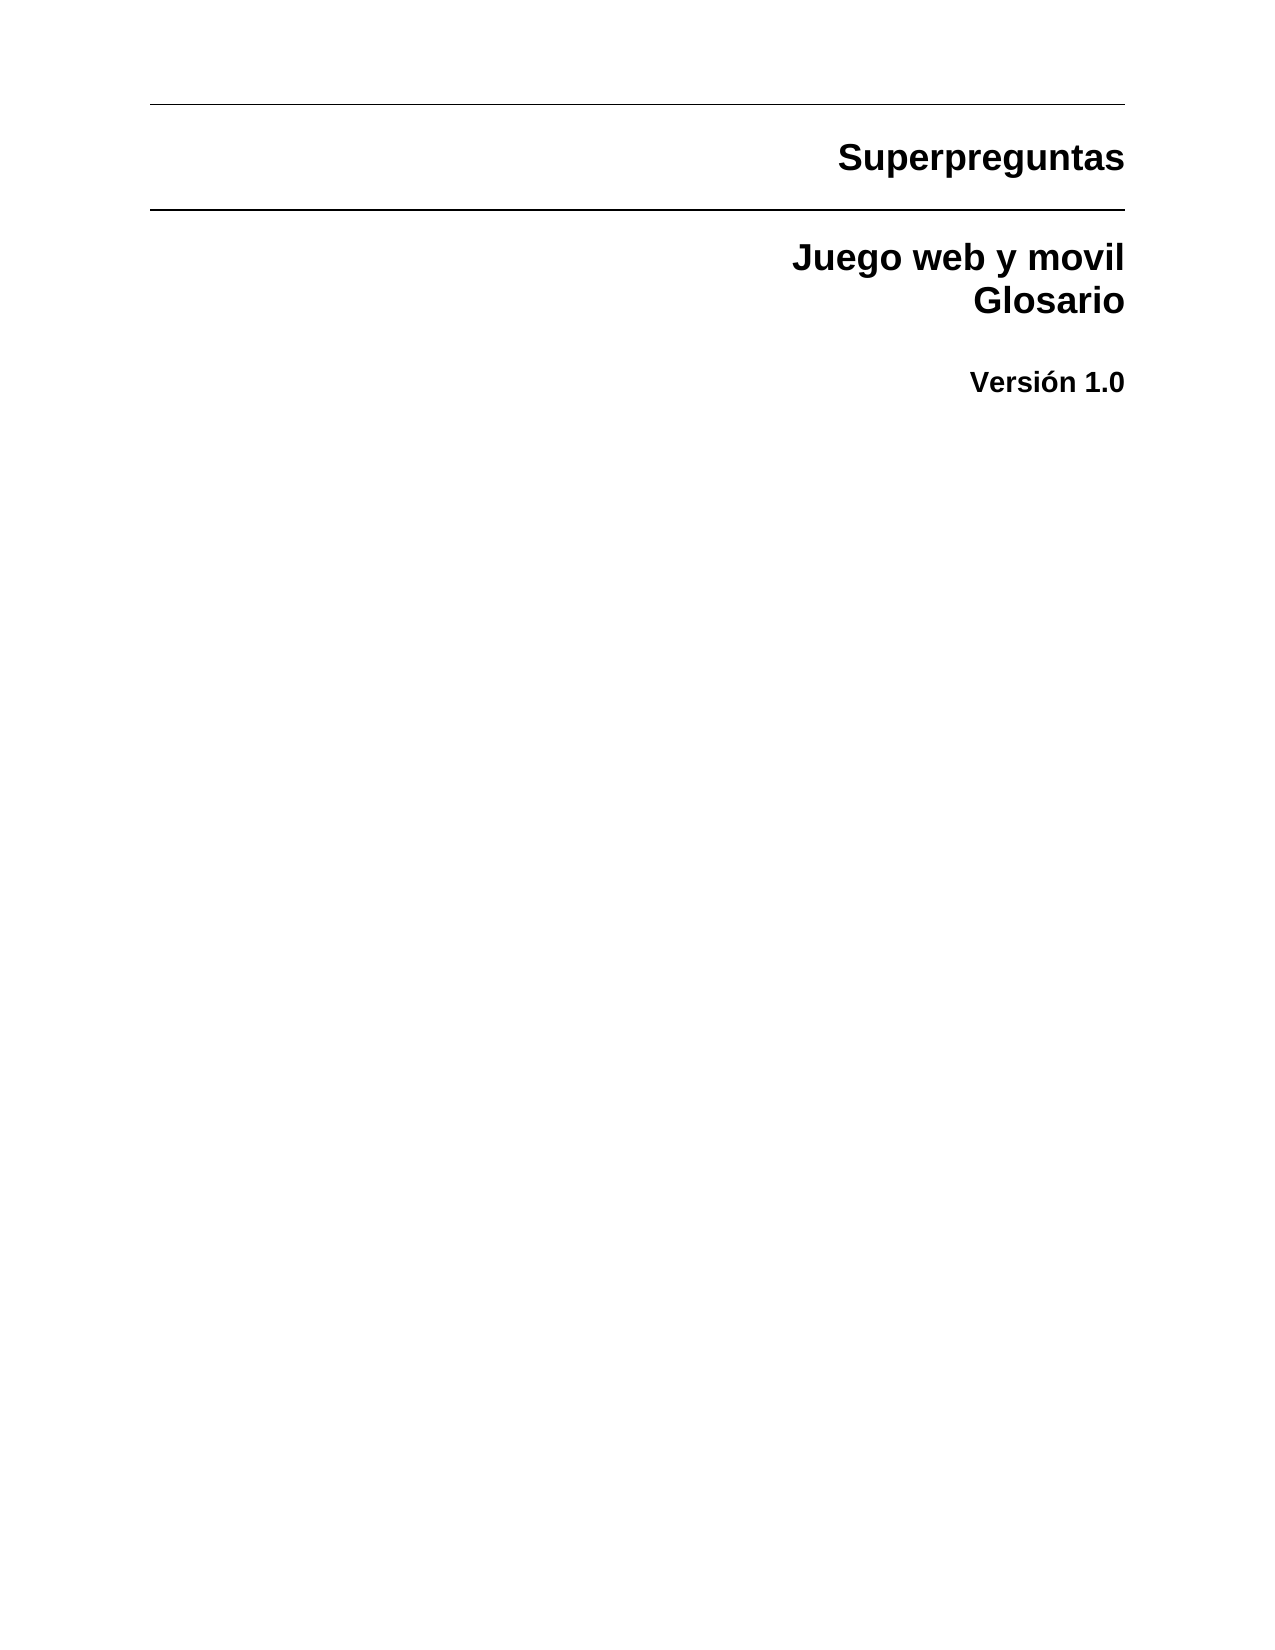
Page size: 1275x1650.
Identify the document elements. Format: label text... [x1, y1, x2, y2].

title Juego web y movil [150, 236, 1125, 279]
title Glosario [150, 279, 1125, 322]
title Versión 1.0 [150, 365, 1125, 398]
